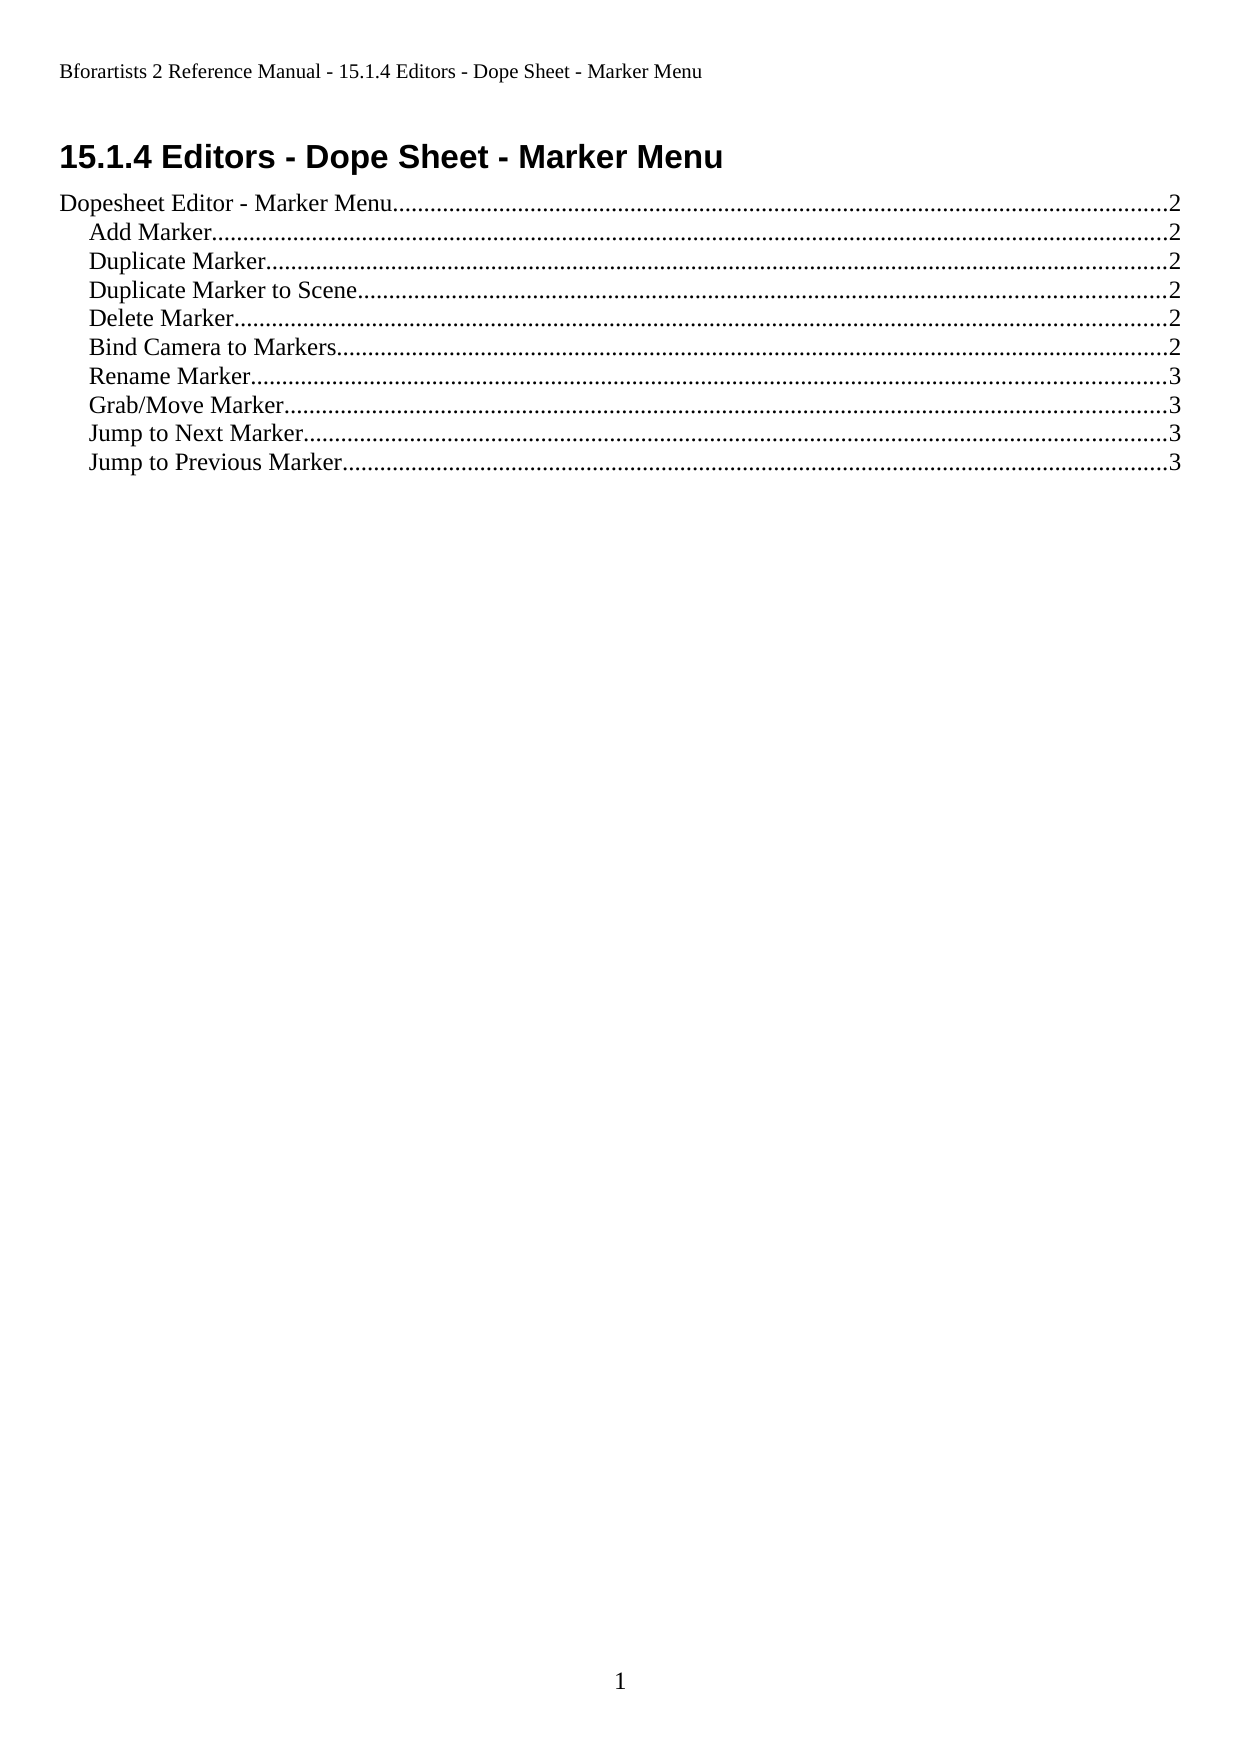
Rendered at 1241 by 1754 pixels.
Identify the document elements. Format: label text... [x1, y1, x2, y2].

text Bind Camera to Markers 2 [88, 332, 1181, 361]
text Duplicate Marker 2 [88, 246, 1181, 275]
text Add Marker 2 [88, 217, 1181, 246]
subtitle 15.1.4 Editors - Dope Sheet - Marker Menu [59, 138, 1181, 176]
text Delete Marker 2 [88, 303, 1181, 332]
text Jump to Previous Marker 3 [88, 447, 1181, 476]
text Rename Marker 3 [88, 361, 1181, 390]
text Grab/Move Marker 3 [88, 390, 1181, 418]
text Duplicate Marker to Scene 2 [88, 275, 1181, 303]
text Dopesheet Editor - Marker Menu 2 [59, 188, 1181, 217]
text Jump to Next Marker 3 [88, 418, 1181, 447]
